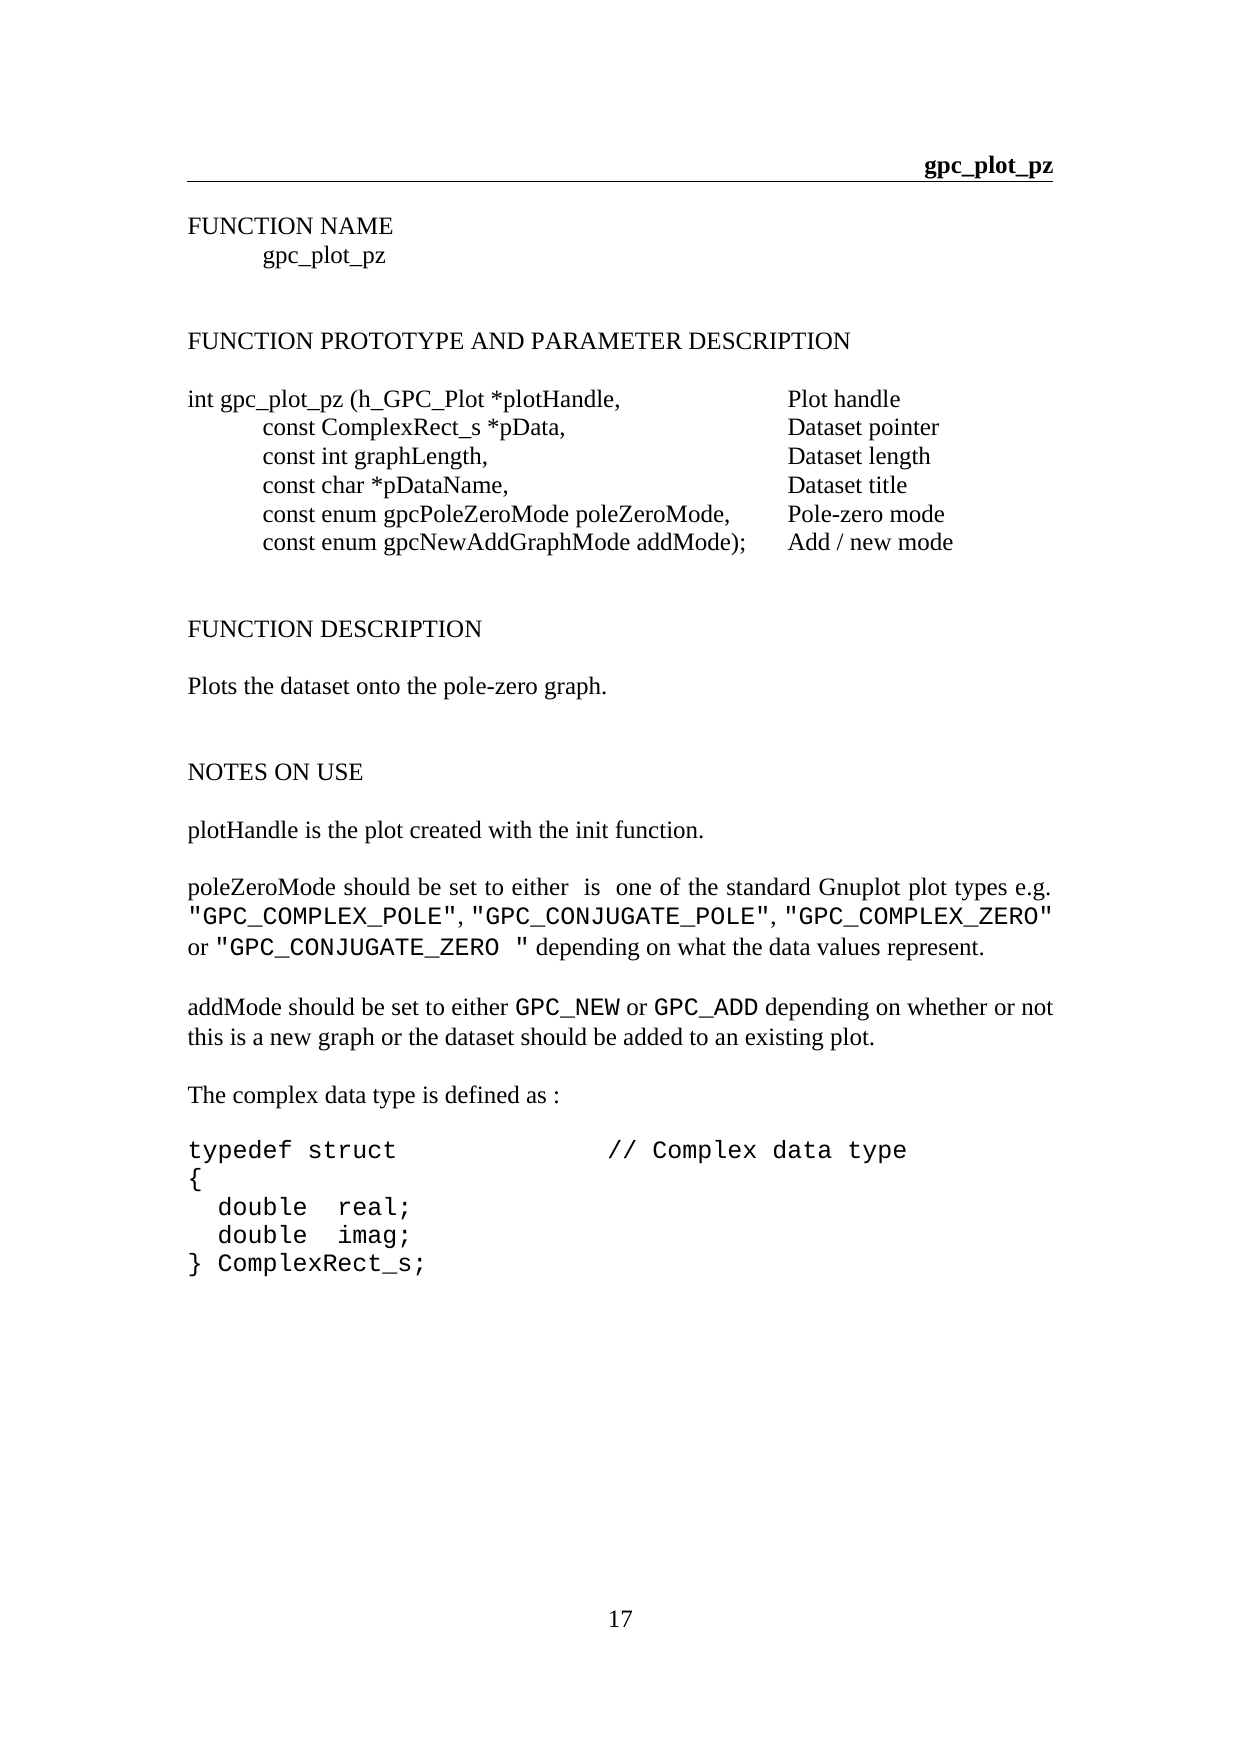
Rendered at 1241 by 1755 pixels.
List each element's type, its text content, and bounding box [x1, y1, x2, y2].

subtitle gpc_plot_pz [187, 150, 1053, 181]
text double imag; [187, 1222, 1053, 1251]
text addMode should be set to either GPC_NEW or GPC_ADD depending on whether or not this is a new graph or the dataset should be added to an existing plot. [187, 992, 1053, 1051]
text { [187, 1166, 1053, 1194]
text const char *pDataName, Dataset title [187, 470, 1053, 499]
text const enum gpcPoleZeroMode poleZeroMode, Pole-zero mode [187, 499, 1053, 527]
text gpc_plot_pz [187, 240, 1053, 269]
text double real; [187, 1194, 1053, 1222]
text int gpc_plot_pz (h_GPC_Plot *plotHandle, Plot handle [187, 384, 1053, 412]
text NOTES ON USE [187, 757, 1053, 786]
text FUNCTION DESCRIPTION [187, 614, 1053, 642]
text FUNCTION NAME [187, 211, 1053, 240]
text } ComplexRect_s; [187, 1251, 1053, 1279]
text poleZeroMode should be set to either is one of the standard Gnuplot plot types e.g. "GPC_COMPLEX_POLE", "GPC_CONJUGATE_POLE", "GPC_COMPLEX_ZERO" or "GPC_CONJUGATE_ZERO " depending on what the data values represent. [187, 872, 1053, 963]
text Plots the dataset onto the pole-zero graph. [187, 671, 1053, 700]
text const enum gpcNewAddGraphMode addMode); Add / new mode [187, 527, 1053, 556]
text plotHandle is the plot created with the init function. [187, 815, 1053, 844]
text const int graphLength, Dataset length [187, 441, 1053, 470]
text typedef struct // Complex data type [187, 1137, 1053, 1166]
text The complex data type is defined as : [187, 1080, 1053, 1109]
text const ComplexRect_s *pData, Dataset pointer [187, 412, 1053, 441]
text FUNCTION PROTOTYPE AND PARAMETER DESCRIPTION [187, 326, 1053, 355]
